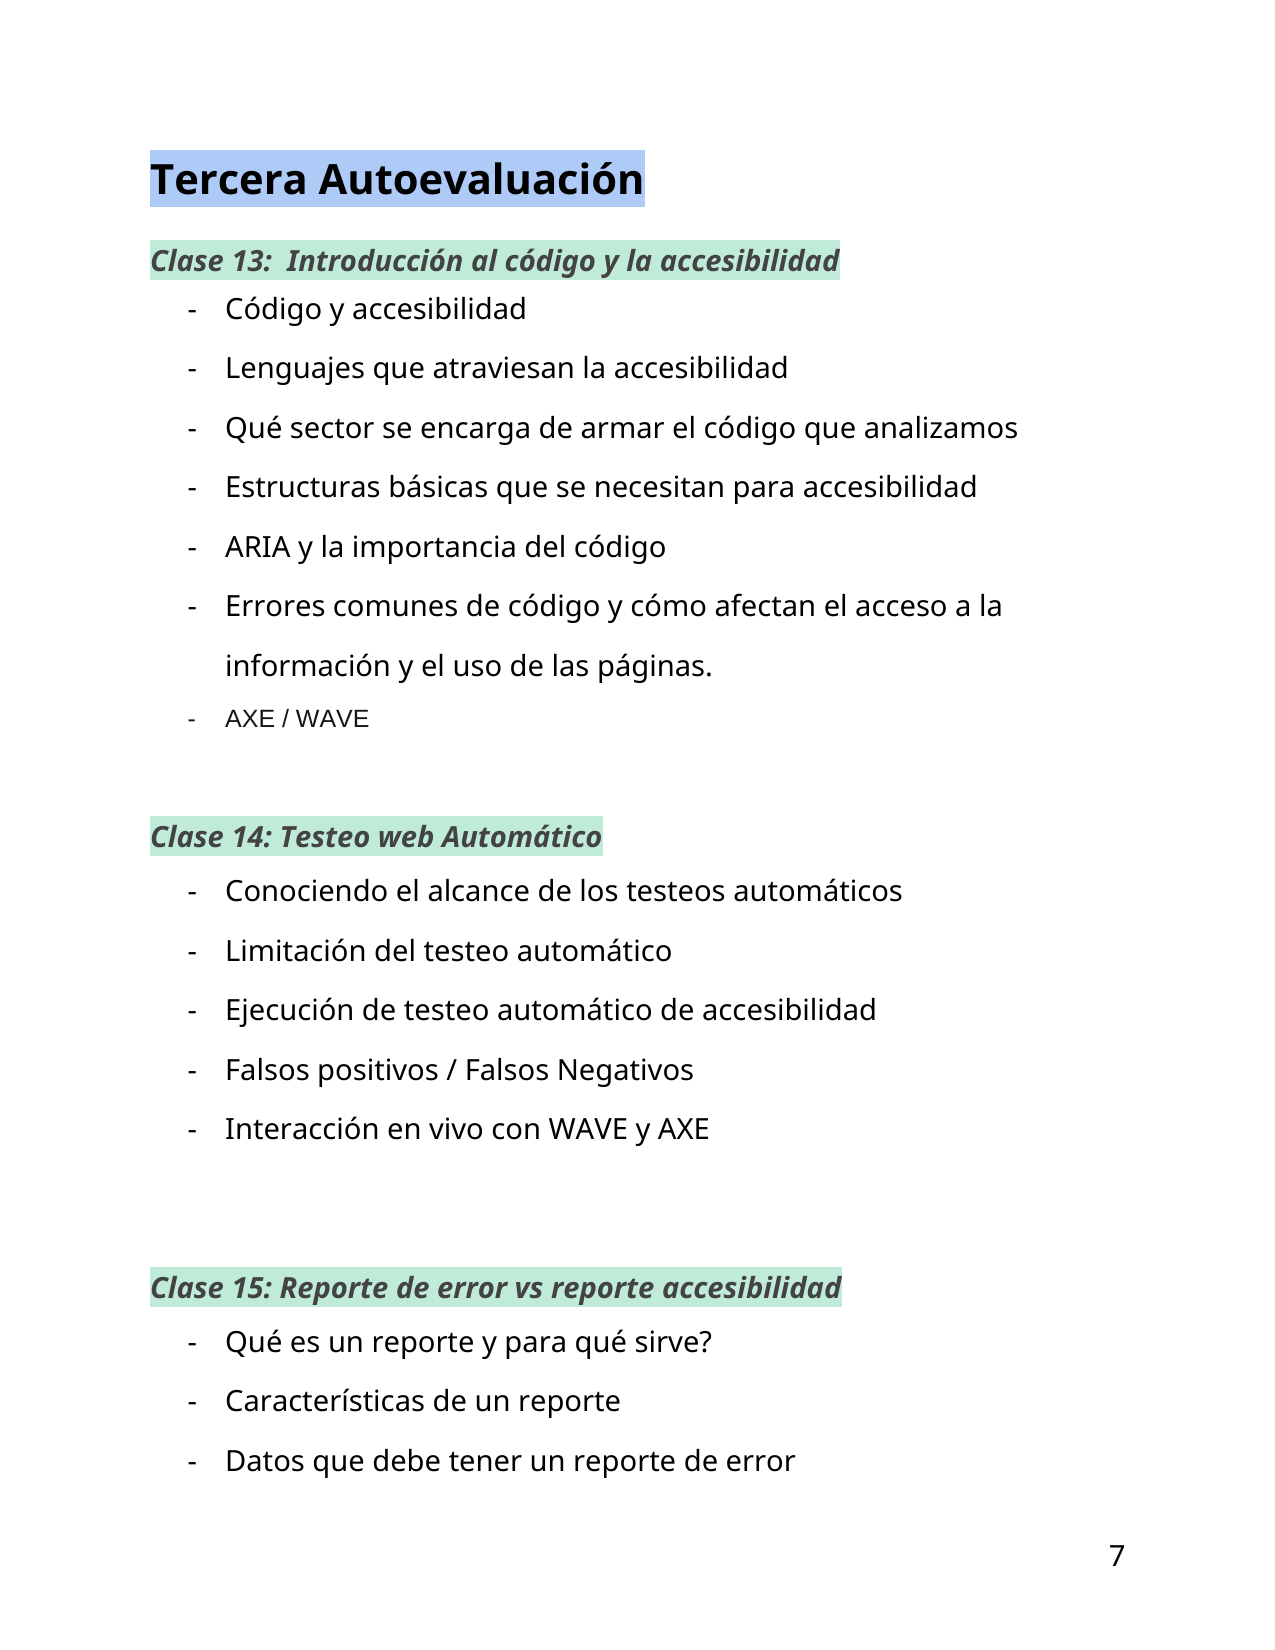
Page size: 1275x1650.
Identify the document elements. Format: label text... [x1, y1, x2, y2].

list Ejecución de testeo automático de accesibilidad [187, 989, 1125, 1029]
subtitle Clase 15: Reporte de error vs reporte accesibilidad [842, 1267, 1125, 1307]
list Limitación del testeo automático [187, 930, 1125, 969]
list Características de un reporte [187, 1381, 1125, 1420]
list Conociendo el alcance de los testeos automáticos [187, 870, 1125, 910]
list Qué es un reporte y para qué sirve? [187, 1321, 1125, 1361]
list Qué sector se encarga de armar el código que analizamos [187, 407, 1125, 447]
list Lenguajes que atraviesan la accesibilidad [187, 348, 1125, 387]
list Errores comunes de código y cómo afectan el acceso a la información y el uso de las páginas. [187, 586, 1125, 685]
list Interacción en vivo con WAVE y AXE [187, 1108, 1125, 1148]
subtitle Clase 13: Introducción al código y la accesibilidad [840, 240, 1125, 280]
list Datos que debe tener un reporte de error [187, 1440, 1125, 1480]
list Código y accesibilidad [187, 288, 1125, 328]
list Estructuras básicas que se necesitan para accesibilidad [187, 467, 1125, 506]
subtitle Clase 14: Testeo web Automático [603, 816, 1125, 856]
list ARIA y la importancia del código [187, 526, 1125, 566]
list Falsos positivos / Falsos Negativos [187, 1049, 1125, 1088]
list AXE / WAVE [187, 704, 1125, 733]
subtitle Tercera Autoevaluación [645, 150, 1125, 207]
